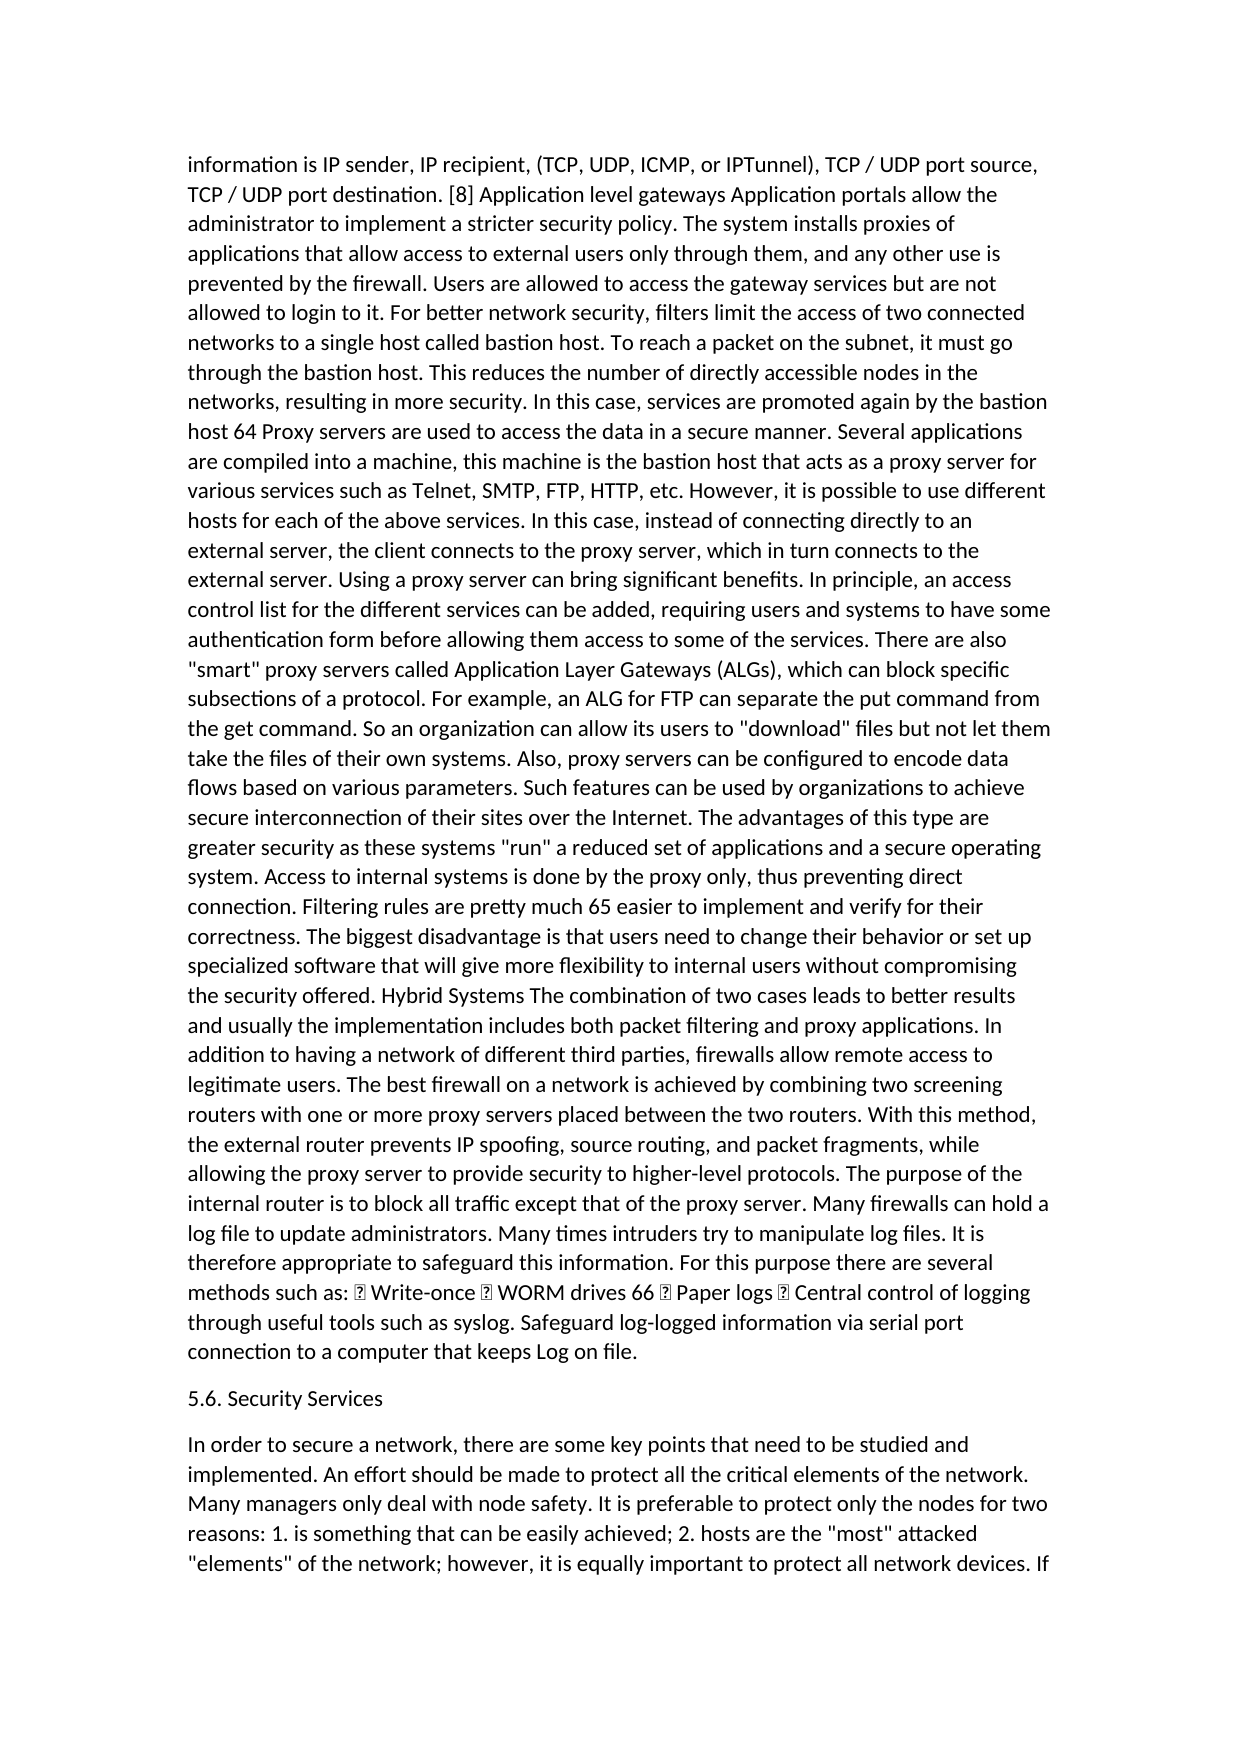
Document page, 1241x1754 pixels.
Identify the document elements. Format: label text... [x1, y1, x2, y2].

text 5.6. Security Services [187, 1384, 1053, 1412]
text In order to secure a network, there are some key points that need to be studied and implemented. An effort should be made to protect all the critical elements of the network. Many managers only deal with node safety. It is preferable to protect only the nodes for two reasons: 1. is something that can be easily achieved; 2. hosts are the "most" attacked "elements" of the network; however, it is equally important to protect all network devices. If [187, 1430, 1053, 1577]
text information is IP sender, IP recipient, (TCP, UDP, ICMP, or IPTunnel), TCP / UDP port source, TCP / UDP port destination. [8] Application level gateways Application portals allow the administrator to implement a stricter security policy. The system installs proxies of applications that allow access to external users only through them, and any other use is prevented by the firewall. Users are allowed to access the gateway services but are not allowed to login to it. For better network security, filters limit the access of two connected networks to a single host called bastion host. To reach a packet on the subnet, it must go through the bastion host. This reduces the number of directly accessible nodes in the networks, resulting in more security. In this case, services are promoted again by the bastion host 64 Proxy servers are used to access the data in a secure manner. Several applications are compiled into a machine, this machine is the bastion host that acts as a proxy server for various services such as Telnet, SMTP, FTP, HTTP, etc. However, it is possible to use different hosts for each of the above services. In this case, instead of connecting directly to an external server, the client connects to the proxy server, which in turn connects to the external server. Using a proxy server can bring significant benefits. In principle, an access control list for the different services can be added, requiring users and systems to have some authentication form before allowing them access to some of the services. There are also "smart" proxy servers called Application Layer Gateways (ALGs), which can block specific subsections of a protocol. For example, an ALG for FTP can separate the put command from the get command. So an organization can allow its users to "download" files but not let them take the files of their own systems. Also, proxy servers can be configured to encode data flows based on various parameters. Such features can be used by organizations to achieve secure interconnection of their sites over the Internet. The advantages of this type are greater security as these systems "run" a reduced set of applications and a secure operating system. Access to internal systems is done by the proxy only, thus preventing direct connection. Filtering rules are pretty much 65 easier to implement and verify for their correctness. The biggest disadvantage is that users need to change their behavior or set up specialized software that will give more flexibility to internal users without compromising the security offered. Hybrid Systems The combination of two cases leads to better results and usually the implementation includes both packet filtering and proxy applications. In addition to having a network of different third parties, firewalls allow remote access to legitimate users. The best firewall on a network is achieved by combining two screening routers with one or more proxy servers placed between the two routers. With this method, the external router prevents IP spoofing, source routing, and packet fragments, while allowing the proxy server to provide security to higher-level protocols. The purpose of the internal router is to block all traffic except that of the proxy server. Many firewalls can hold a log file to update administrators. Many times intruders try to manipulate log files. It is therefore appropriate to safeguard this information. For this purpose there are several methods such as:  Write-once  WORM drives 66  Paper logs  Central control of logging through useful tools such as syslog. Safeguard log-logged information via serial port connection to a computer that keeps Log on file. [187, 150, 1053, 1366]
